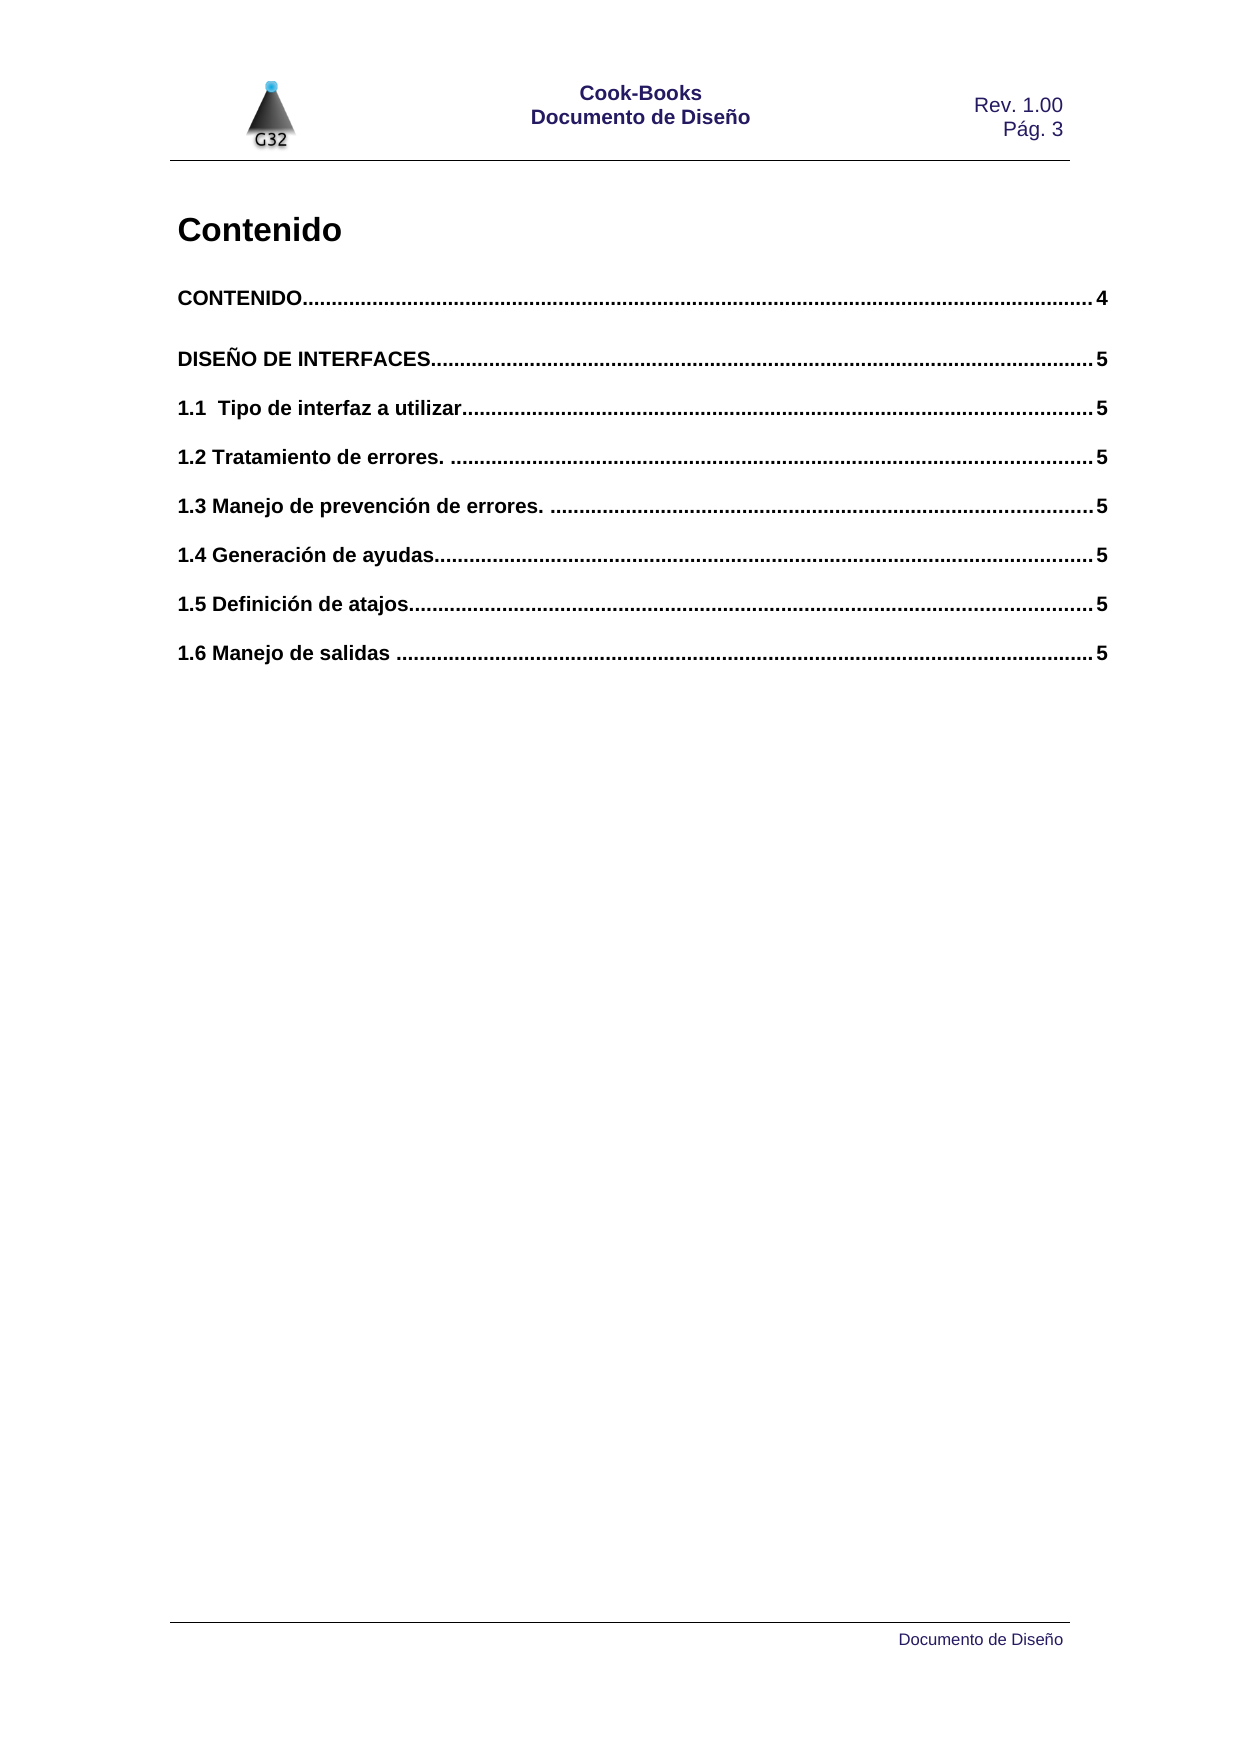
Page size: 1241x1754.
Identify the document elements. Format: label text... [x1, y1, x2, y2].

text Diseño de Interfaces 5 [177, 347, 1107, 371]
picture [235, 81, 307, 153]
text 1.4 Generación de ayudas 5 [177, 543, 1107, 567]
text 1.6 Manejo de salidas 5 [177, 641, 1107, 665]
text 1.5 Definición de atajos. 5 [177, 592, 1107, 616]
text Contenido [177, 210, 1107, 248]
text 1.2 Tratamiento de errores. 5 [177, 445, 1107, 469]
text Contenido 4 [177, 286, 1107, 310]
text 1.3 Manejo de prevención de errores. 5 [177, 494, 1107, 518]
text 1.1 Tipo de interfaz a utilizar 5 [177, 396, 1107, 420]
